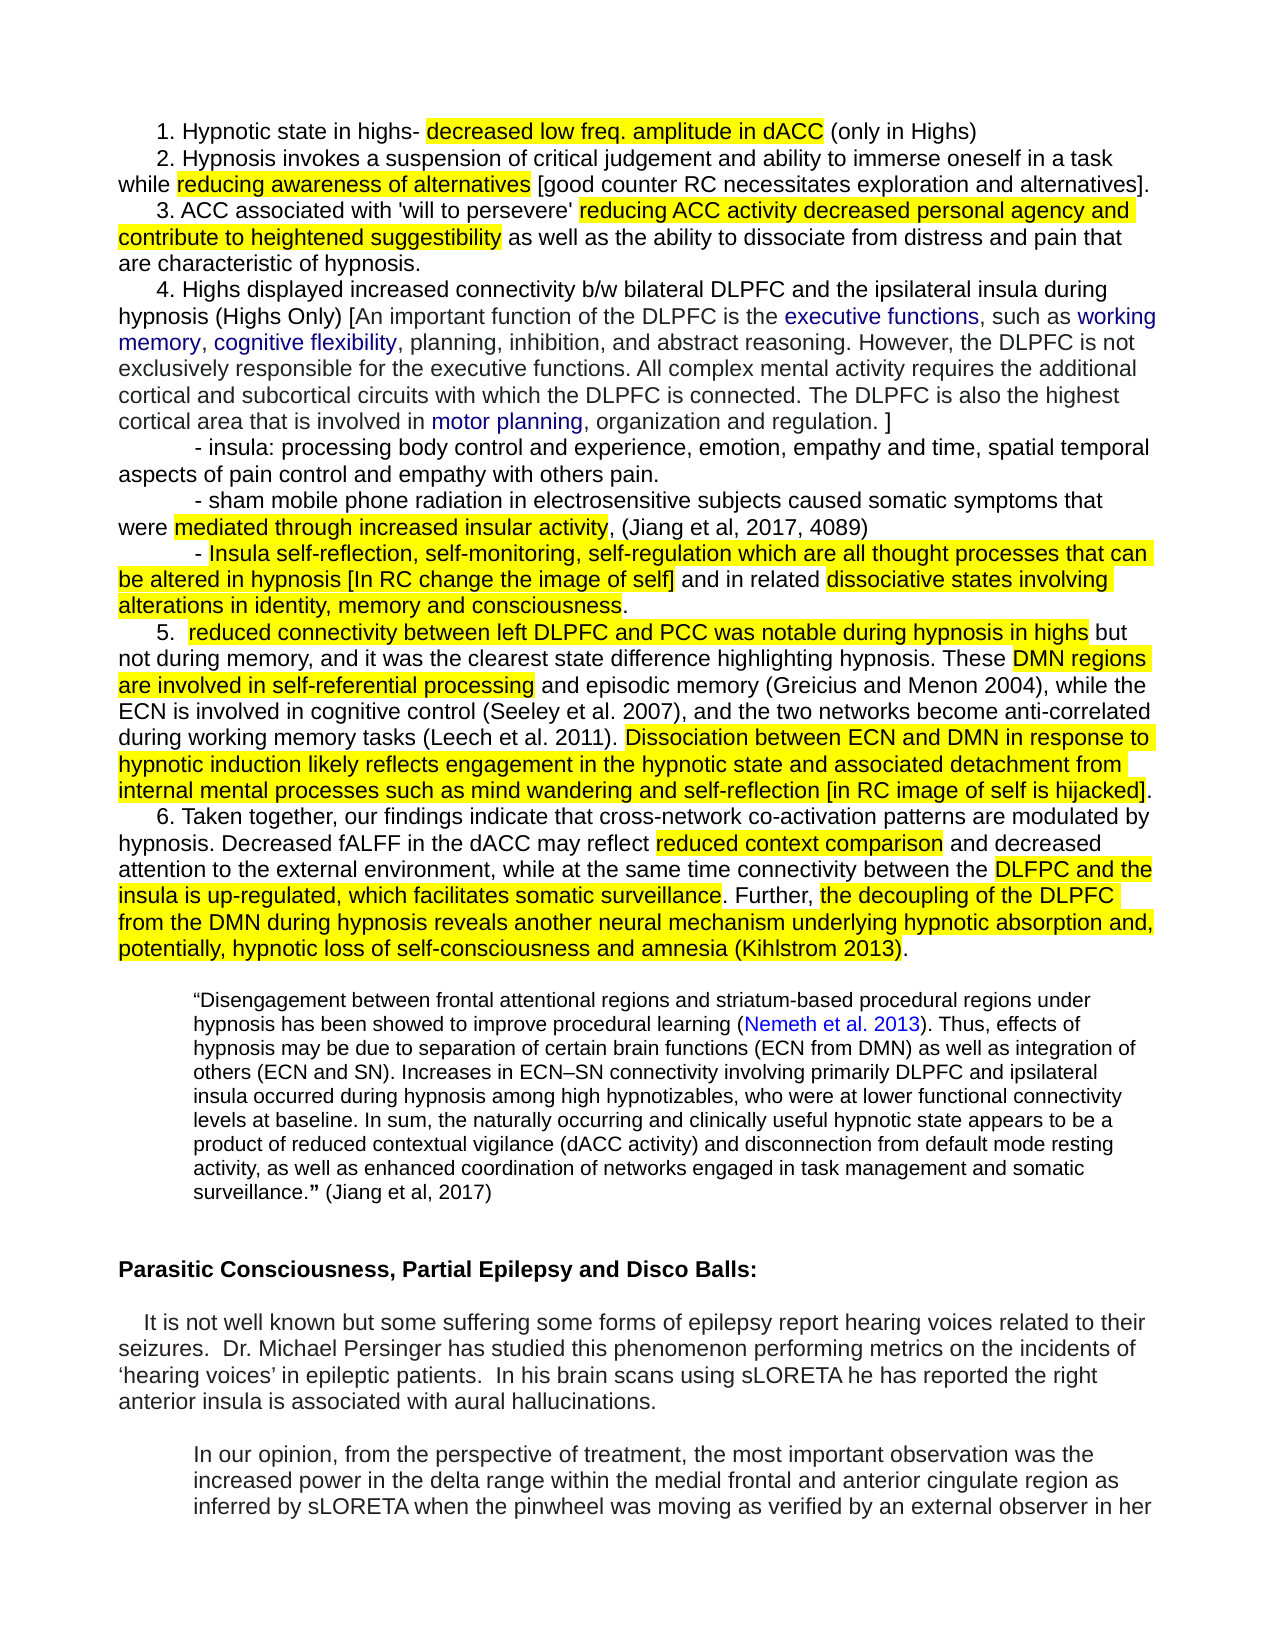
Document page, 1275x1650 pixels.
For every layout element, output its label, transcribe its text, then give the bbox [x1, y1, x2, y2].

text It is not well known but some suffering some forms of epilepsy report hearing voices related to their seizures. Dr. Michael Persinger has studied this phenomenon performing metrics on the incidents of ‘hearing voices’ in epileptic patients. In his brain scans using sLORETA he has reported the right anterior insula is associated with aural hallucinations. [118, 1309, 1157, 1414]
text 2. Hypnosis invokes a suspension of critical judgement and ability to immerse oneself in a task while reducing awareness of alternatives [good counter RC necessitates exploration and alternatives]. [118, 144, 1157, 197]
text 4. Highs displayed increased connectivity b/w bilateral DLPFC and the ipsilateral insula during hypnosis (Highs Only) [An important function of the DLPFC is the executive functions, such as working memory, cognitive flexibility, planning, inhibition, and abstract reasoning. However, the DLPFC is not exclusively responsible for the executive functions. All complex mental activity requires the additional cortical and subcortical circuits with which the DLPFC is connected. The DLPFC is also the highest cortical area that is involved in motor planning, organization and regulation. ] [118, 276, 1157, 434]
text 5. reduced connectivity between left DLPFC and PCC was notable during hypnosis in highs but not during memory, and it was the clearest state difference highlighting hypnosis. These DMN regions are involved in self-referential processing and episodic memory (Greicius and Menon 2004), while the ECN is involved in cognitive control (Seeley et al. 2007), and the two networks become anti-correlated during working memory tasks (Leech et al. 2011). Dissociation between ECN and DMN in response to hypnotic induction likely reflects engagement in the hypnotic state and associated detachment from internal mental processes such as mind wandering and self-reflection [in RC image of self is hijacked]. [118, 619, 1157, 803]
text - Insula self-reflection, self-monitoring, self-regulation which are all thought processes that can be altered in hypnosis [In RC change the image of self] and in related dissociative states involving alterations in identity, memory and consciousness. [118, 540, 1157, 619]
text - sham mobile phone radiation in electrosensitive subjects caused somatic symptoms that were mediated through increased insular activity, (Jiang et al, 2017, 4089) [118, 487, 1157, 540]
text Parasitic Consciousness, Partial Epilepsy and Disco Balls: [118, 1256, 1157, 1282]
text 1. Hypnotic state in highs- decreased low freq. amplitude in dACC (only in Highs) [118, 118, 1157, 144]
text “Disengagement between frontal attentional regions and striatum-based procedural regions under hypnosis has been showed to improve procedural learning (Nemeth et al. 2013). Thus, effects of hypnosis may be due to separation of certain brain functions (ECN from DMN) as well as integration of others (ECN and SN). Increases in ECN–SN connectivity involving primarily DLPFC and ipsilateral insula occurred during hypnosis among high hypnotizables, who were at lower functional connectivity levels at baseline. In sum, the naturally occurring and clinically useful hypnotic state appears to be a product of reduced contextual vigilance (dACC activity) and disconnection from default mode resting activity, as well as enhanced coordination of networks engaged in task management and somatic surveillance.” (Jiang et al, 2017) [193, 988, 1157, 1203]
text 6. Taken together, our findings indicate that cross-network co-activation patterns are modulated by hypnosis. Decreased fALFF in the dACC may reflect reduced context comparison and decreased attention to the external environment, while at the same time connectivity between the DLFPC and the insula is up-regulated, which facilitates somatic surveillance. Further, the decoupling of the DLPFC from the DMN during hypnosis reveals another neural mechanism underlying hypnotic absorption and, potentially, hypnotic loss of self-consciousness and amnesia (Kihlstrom 2013). [118, 803, 1157, 961]
text 3. ACC associated with 'will to persevere' reducing ACC activity decreased personal agency and contribute to heightened suggestibility as well as the ability to dissociate from distress and pain that are characteristic of hypnosis. [118, 197, 1157, 276]
text - insula: processing body control and experience, emotion, empathy and time, spatial temporal aspects of pain control and empathy with others pain. [118, 434, 1157, 487]
text In our opinion, from the perspective of treatment, the most important observation was the increased power in the delta range within the medial frontal and anterior cingulate region as inferred by sLORETA when the pinwheel was moving as verified by an external observer in her [193, 1441, 1157, 1520]
